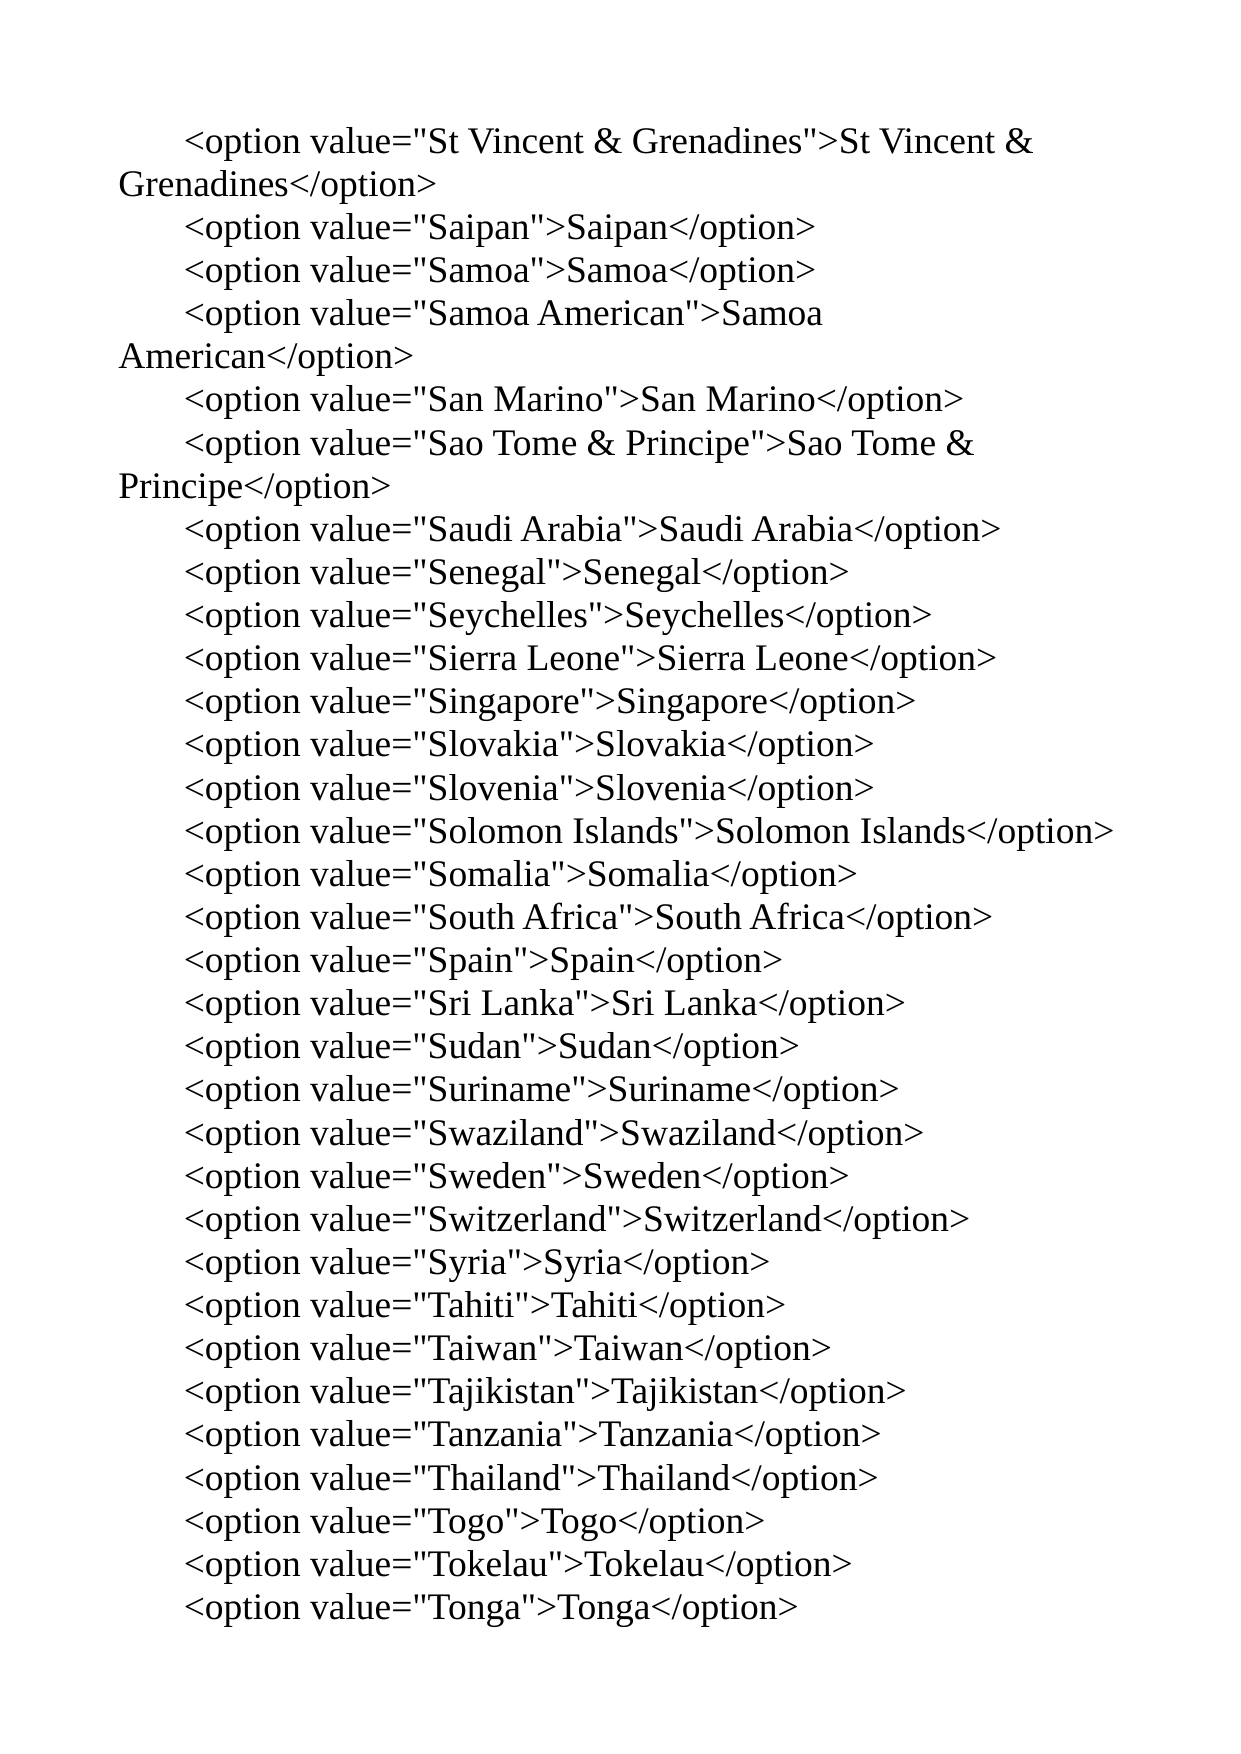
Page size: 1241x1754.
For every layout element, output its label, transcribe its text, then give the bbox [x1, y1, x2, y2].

text <option value="Senegal">Senegal</option> [118, 549, 1122, 592]
text <option value="Sweden">Sweden</option> [118, 1153, 1122, 1196]
text <option value="Tanzania">Tanzania</option> [118, 1412, 1122, 1455]
text <option value="Saipan">Saipan</option> [118, 204, 1122, 247]
text <option value="Tokelau">Tokelau</option> [118, 1541, 1122, 1584]
text <option value="Tahiti">Tahiti</option> [118, 1282, 1122, 1326]
text <option value="Slovakia">Slovakia</option> [118, 722, 1122, 765]
text <option value="Togo">Togo</option> [118, 1498, 1122, 1541]
text <option value="Tonga">Tonga</option> [118, 1584, 1122, 1627]
text <option value="Syria">Syria</option> [118, 1239, 1122, 1282]
text <option value="Sao Tome & Principe">Sao Tome & Principe</option> [118, 420, 1122, 506]
text <option value="Samoa American">Samoa American</option> [118, 291, 1122, 377]
text <option value="Sierra Leone">Sierra Leone</option> [118, 636, 1122, 679]
text <option value="Somalia">Somalia</option> [118, 851, 1122, 894]
text <option value="Slovenia">Slovenia</option> [118, 765, 1122, 808]
text <option value="Saudi Arabia">Saudi Arabia</option> [118, 506, 1122, 549]
text <option value="Sri Lanka">Sri Lanka</option> [118, 981, 1122, 1024]
text <option value="Taiwan">Taiwan</option> [118, 1326, 1122, 1369]
text <option value="Thailand">Thailand</option> [118, 1455, 1122, 1498]
text <option value="Spain">Spain</option> [118, 937, 1122, 981]
text <option value="Solomon Islands">Solomon Islands</option> [118, 808, 1122, 851]
text <option value="St Vincent & Grenadines">St Vincent & Grenadines</option> [118, 118, 1122, 204]
text <option value="San Marino">San Marino</option> [118, 377, 1122, 420]
text <option value="Switzerland">Switzerland</option> [118, 1196, 1122, 1239]
text <option value="Tajikistan">Tajikistan</option> [118, 1369, 1122, 1412]
text <option value="Suriname">Suriname</option> [118, 1067, 1122, 1110]
text <option value="Seychelles">Seychelles</option> [118, 592, 1122, 636]
text <option value="Sudan">Sudan</option> [118, 1024, 1122, 1067]
text <option value="Swaziland">Swaziland</option> [118, 1110, 1122, 1153]
text <option value="South Africa">South Africa</option> [118, 894, 1122, 937]
text <option value="Samoa">Samoa</option> [118, 247, 1122, 291]
text <option value="Singapore">Singapore</option> [118, 679, 1122, 722]
